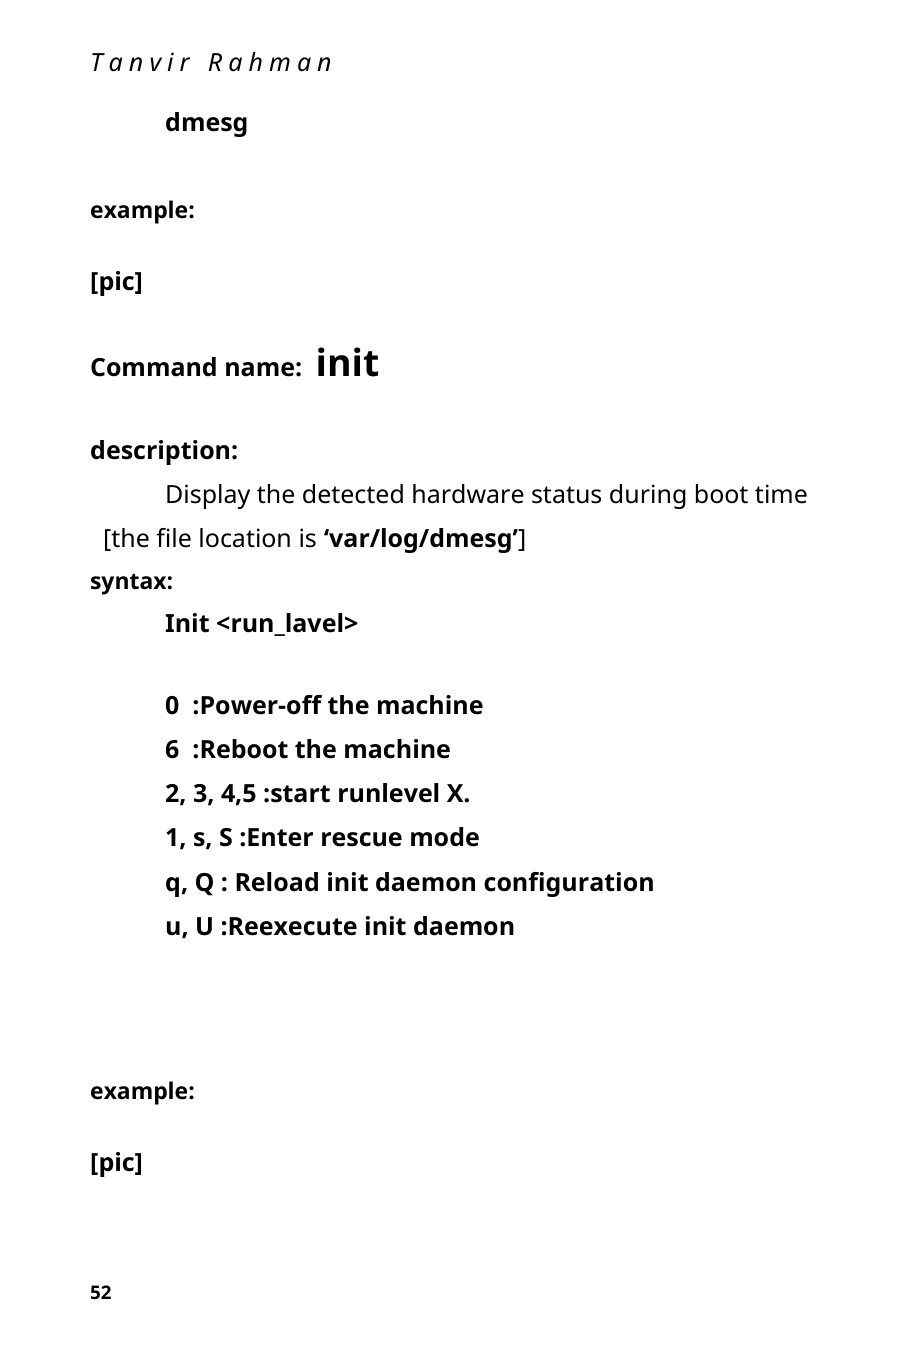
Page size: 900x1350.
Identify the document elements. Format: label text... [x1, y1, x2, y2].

text Command name: init [90, 337, 810, 388]
text example: [90, 1075, 810, 1106]
text syntax: [90, 565, 810, 596]
text u, U :Reexecute init daemon [90, 909, 810, 943]
text [the file location is ‘var/log/dmesg’] [90, 521, 810, 555]
text dmesg [90, 105, 810, 139]
text [pic] [90, 1145, 810, 1179]
text Init <run_lavel> [90, 606, 810, 640]
text description: [90, 432, 810, 466]
text 1, s, S :Enter rescue mode [90, 820, 810, 854]
text example: [90, 193, 810, 225]
text Display the detected hardware status during boot time [90, 477, 810, 511]
text 0 :Power-off the machine [90, 687, 810, 721]
text 2, 3, 4,5 :start runlevel X. [90, 776, 810, 810]
text 6 :Reboot the machine [90, 732, 810, 766]
text [pic] [90, 263, 810, 297]
text q, Q : Reload init daemon configuration [90, 864, 810, 898]
